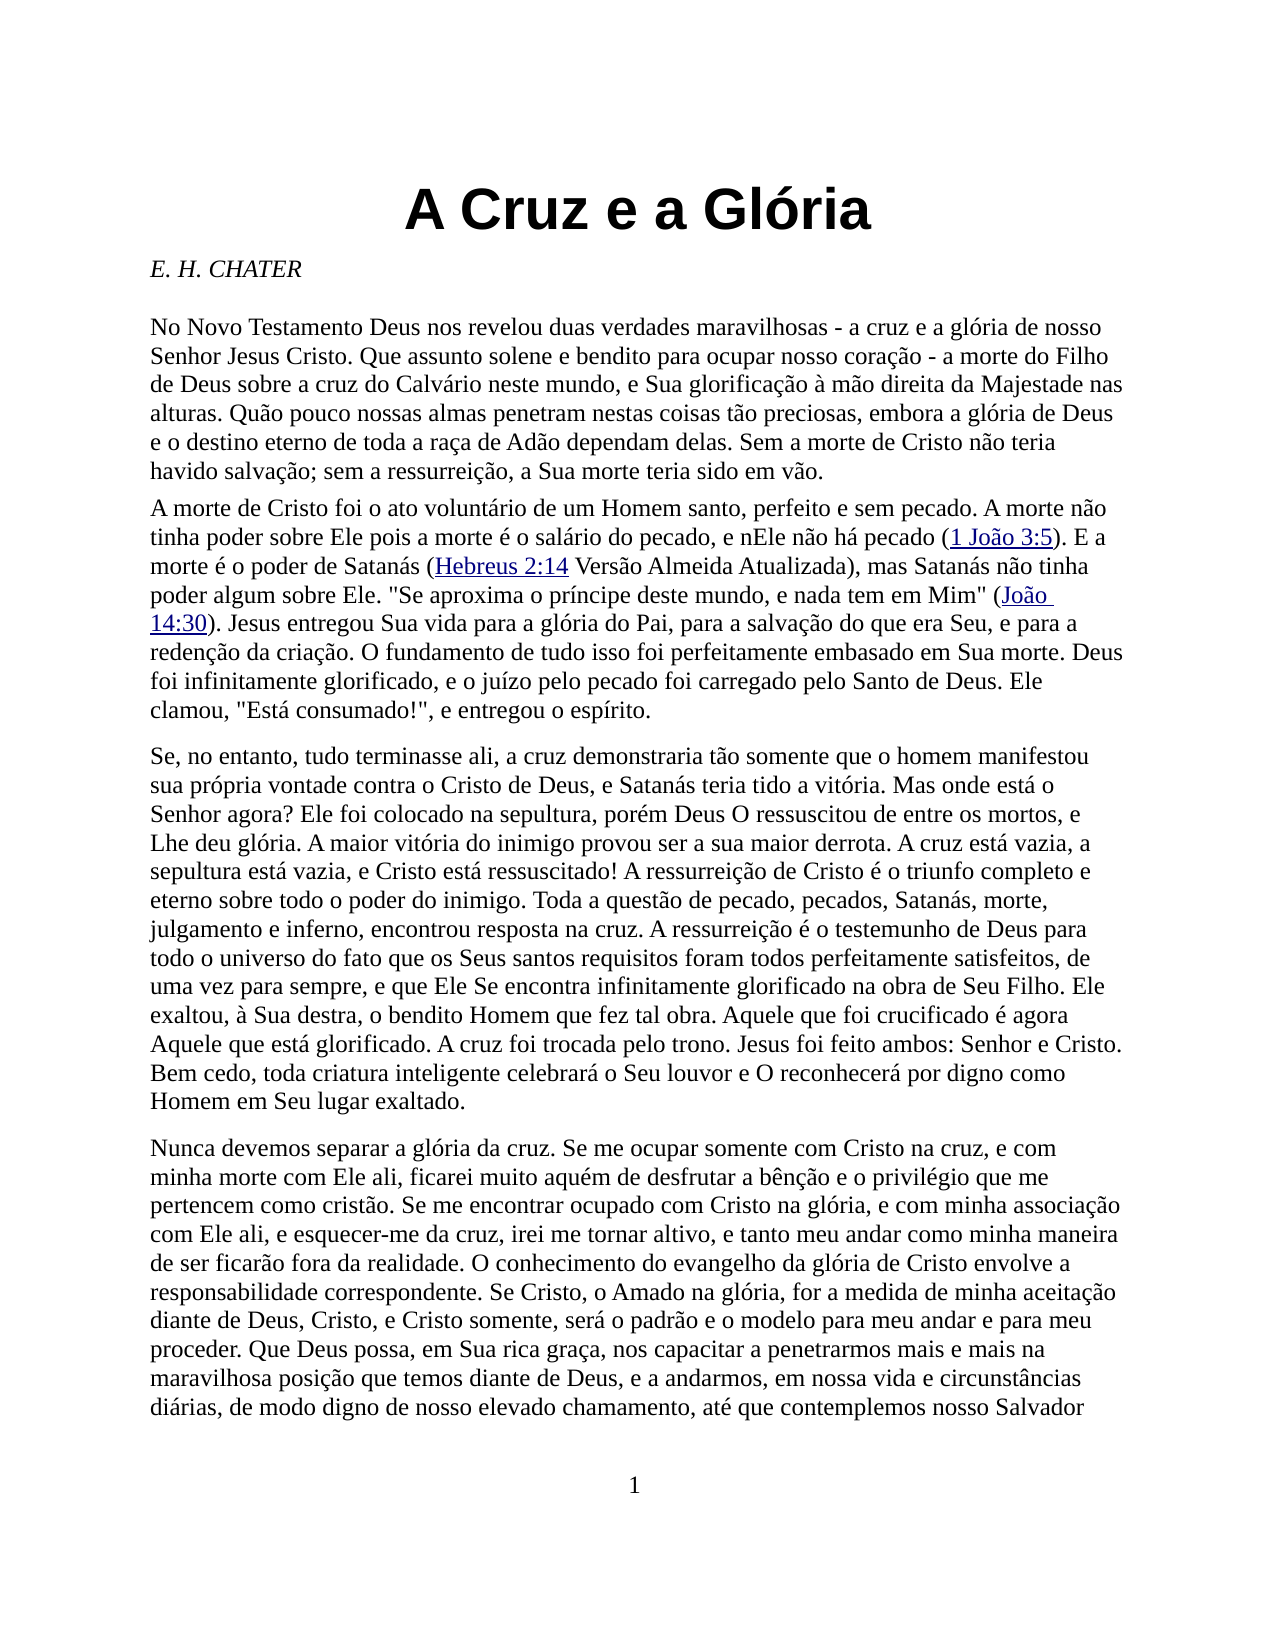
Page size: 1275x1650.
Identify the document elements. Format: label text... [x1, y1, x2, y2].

text No Novo Testamento Deus nos revelou duas verdades maravilhosas - a cruz e a glória de nosso Senhor Jesus Cristo. Que assunto solene e bendito para ocupar nosso coração - a morte do Filho de Deus sobre a cruz do Calvário neste mundo, e Sua glorificação à mão direita da Majestade nas alturas. Quão pouco nossas almas penetram nestas coisas tão preciosas, embora a glória de Deus e o destino eterno de toda a raça de Adão dependam delas. Sem a morte de Cristo não teria havido salvação; sem a ressurreição, a Sua morte teria sido em vão. [150, 312, 1125, 484]
title A Cruz e a Glória [150, 175, 1125, 242]
text E. H. CHATER [150, 254, 1125, 283]
text Se, no entanto, tudo terminasse ali, a cruz demonstraria tão somente que o homem manifestou sua própria vontade contra o Cristo de Deus, e Satanás teria tido a vitória. Mas onde está o Senhor agora? Ele foi colocado na sepultura, porém Deus O ressuscitou de entre os mortos, e Lhe deu glória. A maior vitória do inimigo provou ser a sua maior derrota. A cruz está vazia, a sepultura está vazia, e Cristo está ressuscitado! A ressurreição de Cristo é o triunfo completo e eterno sobre todo o poder do inimigo. Toda a questão de pecado, pecados, Satanás, morte, julgamento e inferno, encontrou resposta na cruz. A ressurreição é o testemunho de Deus para todo o universo do fato que os Seus santos requisitos foram todos perfeitamente satisfeitos, de uma vez para sempre, e que Ele Se encontra infinitamente glorificado na obra de Seu Filho. Ele exaltou, à Sua destra, o bendito Homem que fez tal obra. Aquele que foi crucificado é agora Aquele que está glorificado. A cruz foi trocada pelo trono. Jesus foi feito ambos: Senhor e Cristo. Bem cedo, toda criatura inteligente celebrará o Seu louvor e O reconhecerá por digno como Homem em Seu lugar exaltado. [150, 741, 1125, 1115]
text Nunca devemos separar a glória da cruz. Se me ocupar somente com Cristo na cruz, e com minha morte com Ele ali, ficarei muito aquém de desfrutar a bênção e o privilégio que me pertencem como cristão. Se me encontrar ocupado com Cristo na glória, e com minha associação com Ele ali, e esquecer-me da cruz, irei me tornar altivo, e tanto meu andar como minha maneira de ser ficarão fora da realidade. O conhecimento do evangelho da glória de Cristo envolve a responsabilidade correspondente. Se Cristo, o Amado na glória, for a medida de minha aceitação diante de Deus, Cristo, e Cristo somente, será o padrão e o modelo para meu andar e para meu proceder. Que Deus possa, em Sua rica graça, nos capacitar a penetrarmos mais e mais na maravilhosa posição que temos diante de Deus, e a andarmos, em nossa vida e circunstâncias diárias, de modo digno de nosso elevado chamamento, até que contemplemos nosso Salvador [150, 1133, 1125, 1421]
text A morte de Cristo foi o ato voluntário de um Homem santo, perfeito e sem pecado. A morte não tinha poder sobre Ele pois a morte é o salário do pecado, e nEle não há pecado (1 João 3:5). E a morte é o poder de Satanás (Hebreus 2:14 Versão Almeida Atualizada), mas Satanás não tinha poder algum sobre Ele. "Se aproxima o príncipe deste mundo, e nada tem em Mim" (João 14:30). Jesus entregou Sua vida para a glória do Pai, para a salvação do que era Seu, e para a redenção da criação. O fundamento de tudo isso foi perfeitamente embasado em Sua morte. Deus foi infinitamente glorificado, e o juízo pelo pecado foi carregado pelo Santo de Deus. Ele clamou, "Está consumado!", e entregou o espírito. [150, 493, 1125, 723]
